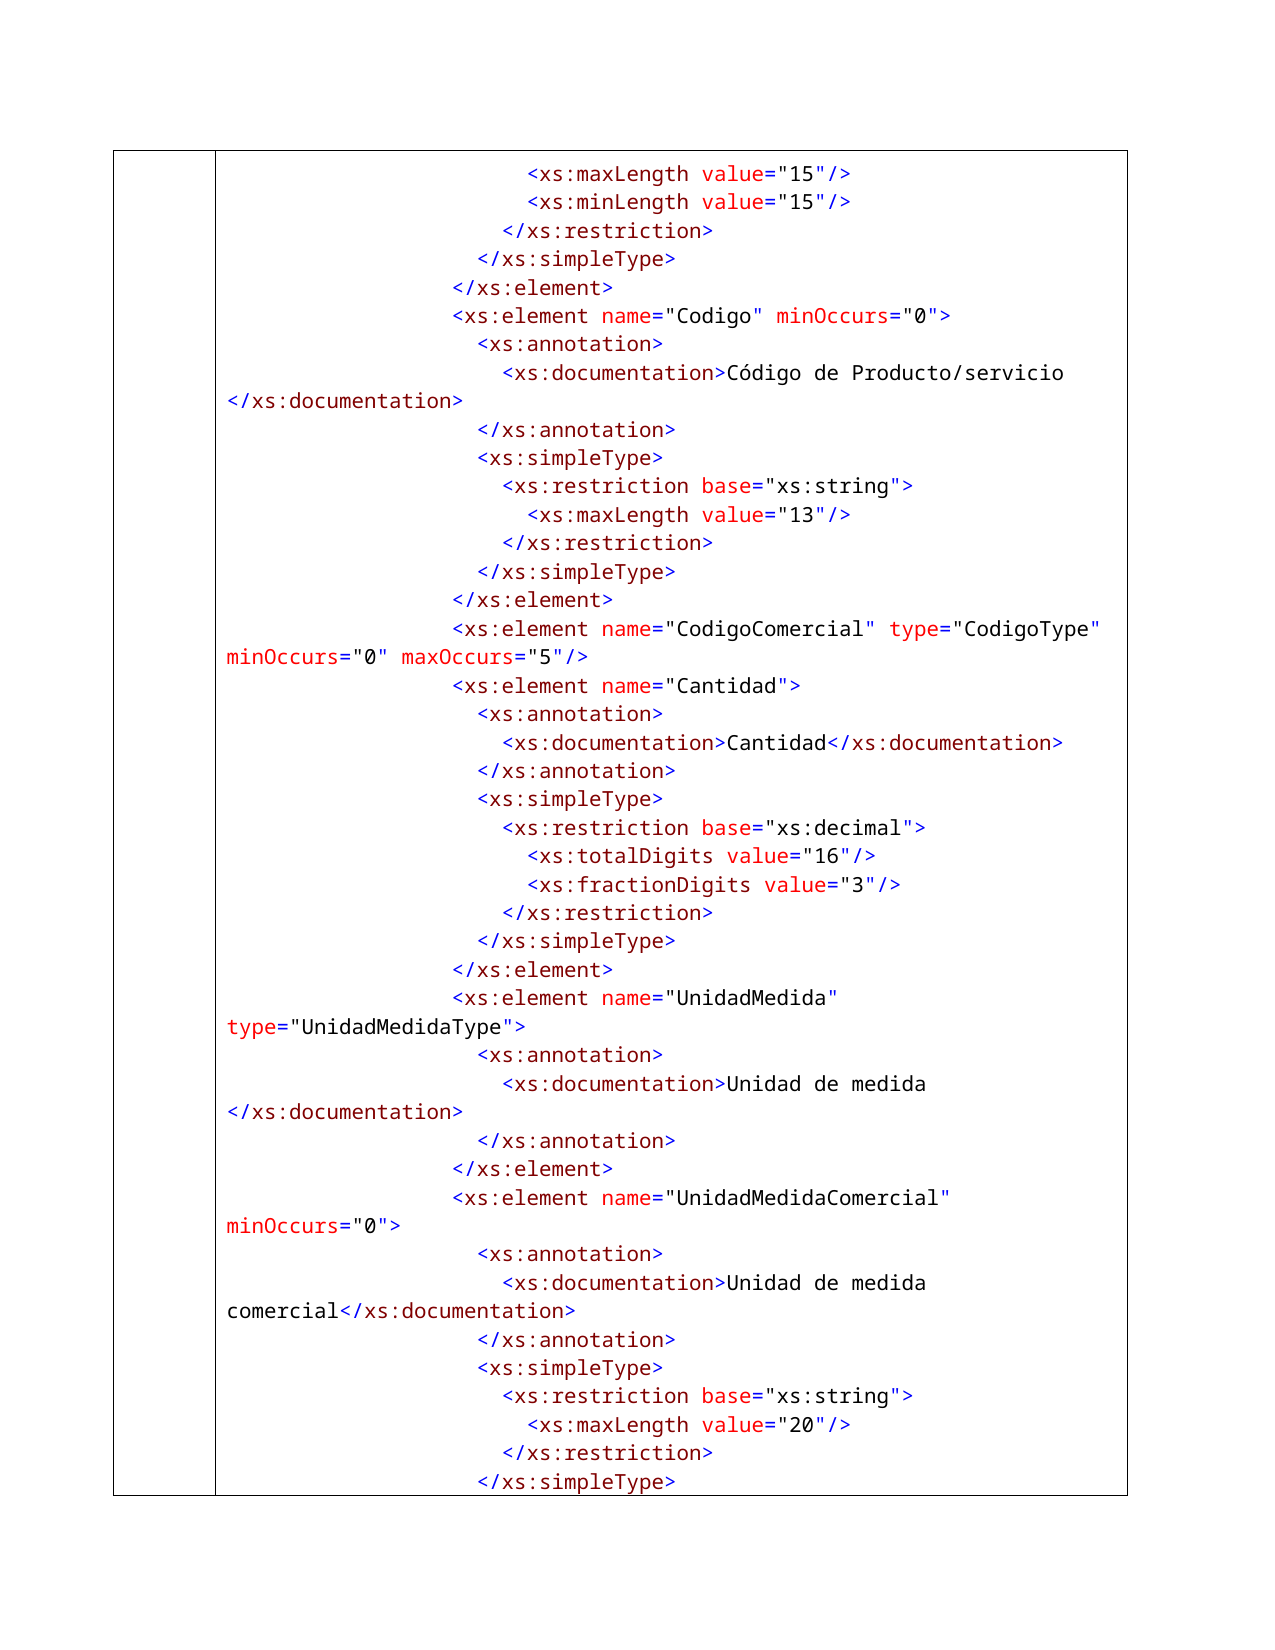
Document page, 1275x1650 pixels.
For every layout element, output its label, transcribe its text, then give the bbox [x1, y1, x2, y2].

table_cell [114, 151, 215, 1495]
table_cell <xs:maxLength value="15"/> <xs:minLength value="15"/> </xs:restriction> </xs:simpleType> </xs:element> <xs:element name="Codigo" minOccurs="0"> <xs:annotation> <xs:documentation>Código de Producto/servicio </xs:documentation> </xs:annotation> <xs:simpleType> <xs:restriction base="xs:string"> <xs:maxLength value="13"/> </xs:restriction> </xs:simpleType> </xs:element> <xs:element name="CodigoComercial" type="CodigoType" minOccurs="0" maxOccurs="5"/> <xs:element name="Cantidad"> <xs:annotation> <xs:documentation>Cantidad</xs:documentation> </xs:annotation> <xs:simpleType> <xs:restriction base="xs:decimal"> <xs:totalDigits value="16"/> <xs:fractionDigits value="3"/> </xs:restriction> </xs:simpleType> </xs:element> <xs:element name="UnidadMedida" type="UnidadMedidaType"> <xs:annotation> <xs:documentation>Unidad de medida </xs:documentation> </xs:annotation> </xs:element> <xs:element name="UnidadMedidaComercial" minOccurs="0"> <xs:annotation> <xs:documentation>Unidad de medida comercial</xs:documentation> </xs:annotation> <xs:simpleType> <xs:restriction base="xs:string"> <xs:maxLength value="20"/> </xs:restriction> </xs:simpleType> [216, 151, 1127, 1495]
